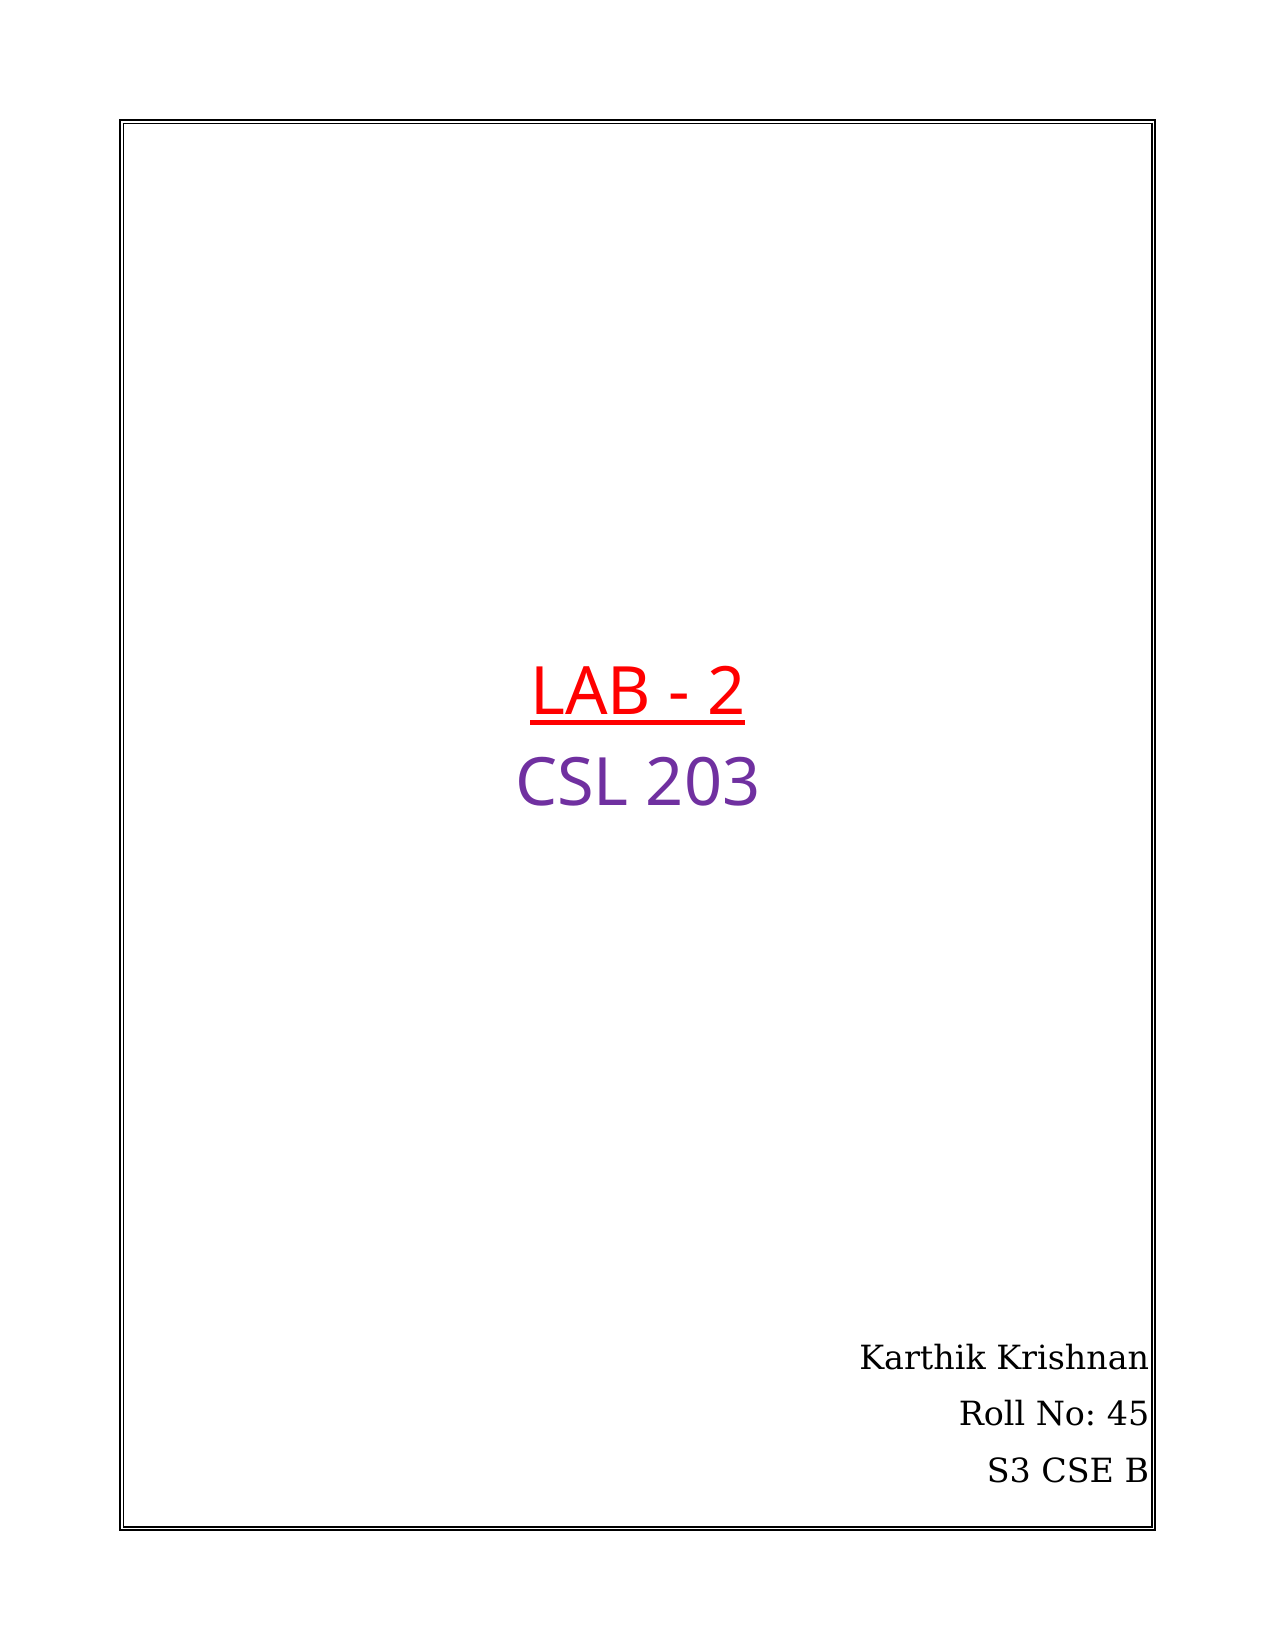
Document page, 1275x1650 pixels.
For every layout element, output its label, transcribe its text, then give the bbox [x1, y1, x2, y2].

text S3 CSE B [200, 1451, 1149, 1490]
text LAB - 2 [126, 643, 1149, 734]
text CSL 203 [126, 734, 1149, 825]
text Roll No: 45 [200, 1395, 1149, 1434]
text Karthik Krishnan [126, 1338, 1149, 1377]
